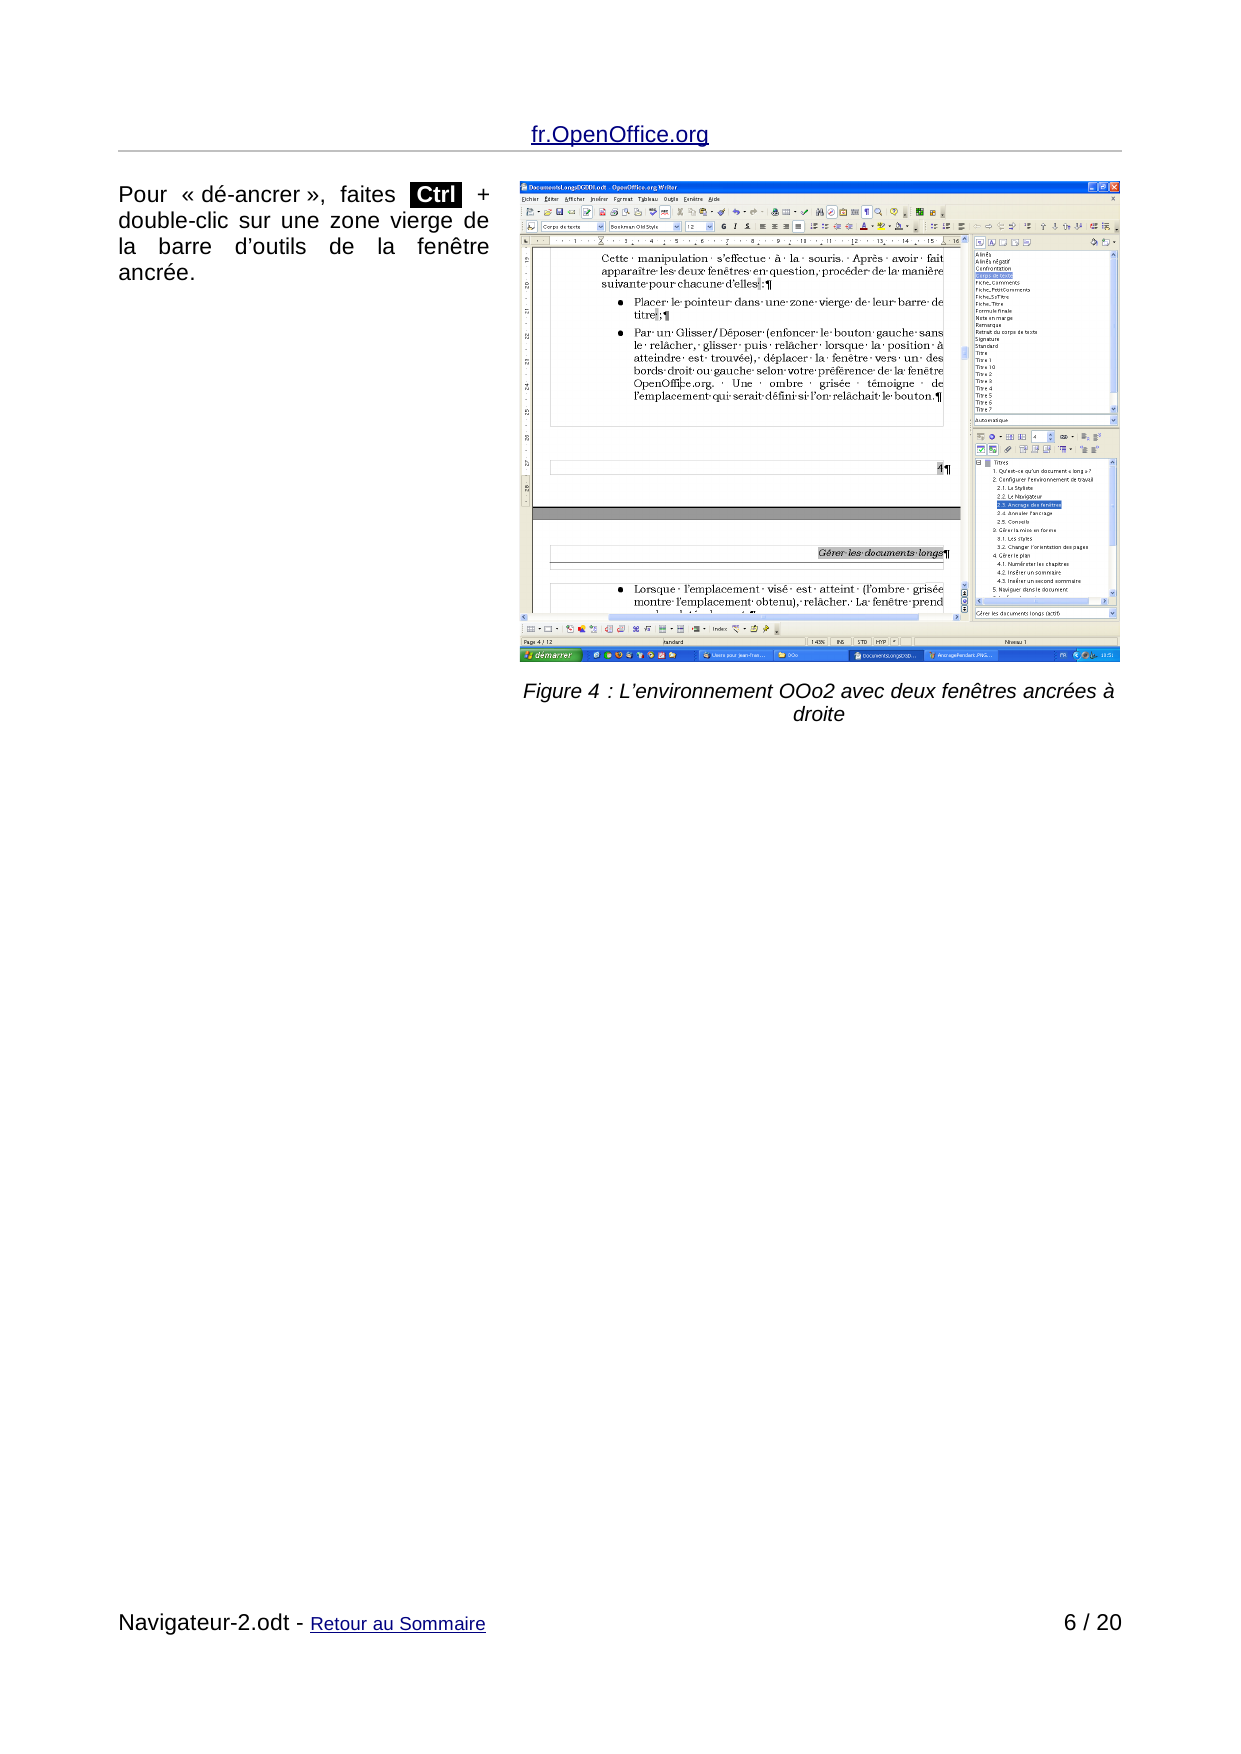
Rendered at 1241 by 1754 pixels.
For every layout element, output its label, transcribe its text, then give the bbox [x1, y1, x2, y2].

text Figure 4 : L’environnement OOo2 avec deux fenêtres ancrées à droite [520, 662, 1120, 726]
picture [519, 181, 1120, 662]
text Pour « dé-ancrer », faites Ctrl + double-clic sur une zone vierge de la barre d’outils de la fenêtre ancrée. [118, 182, 519, 286]
